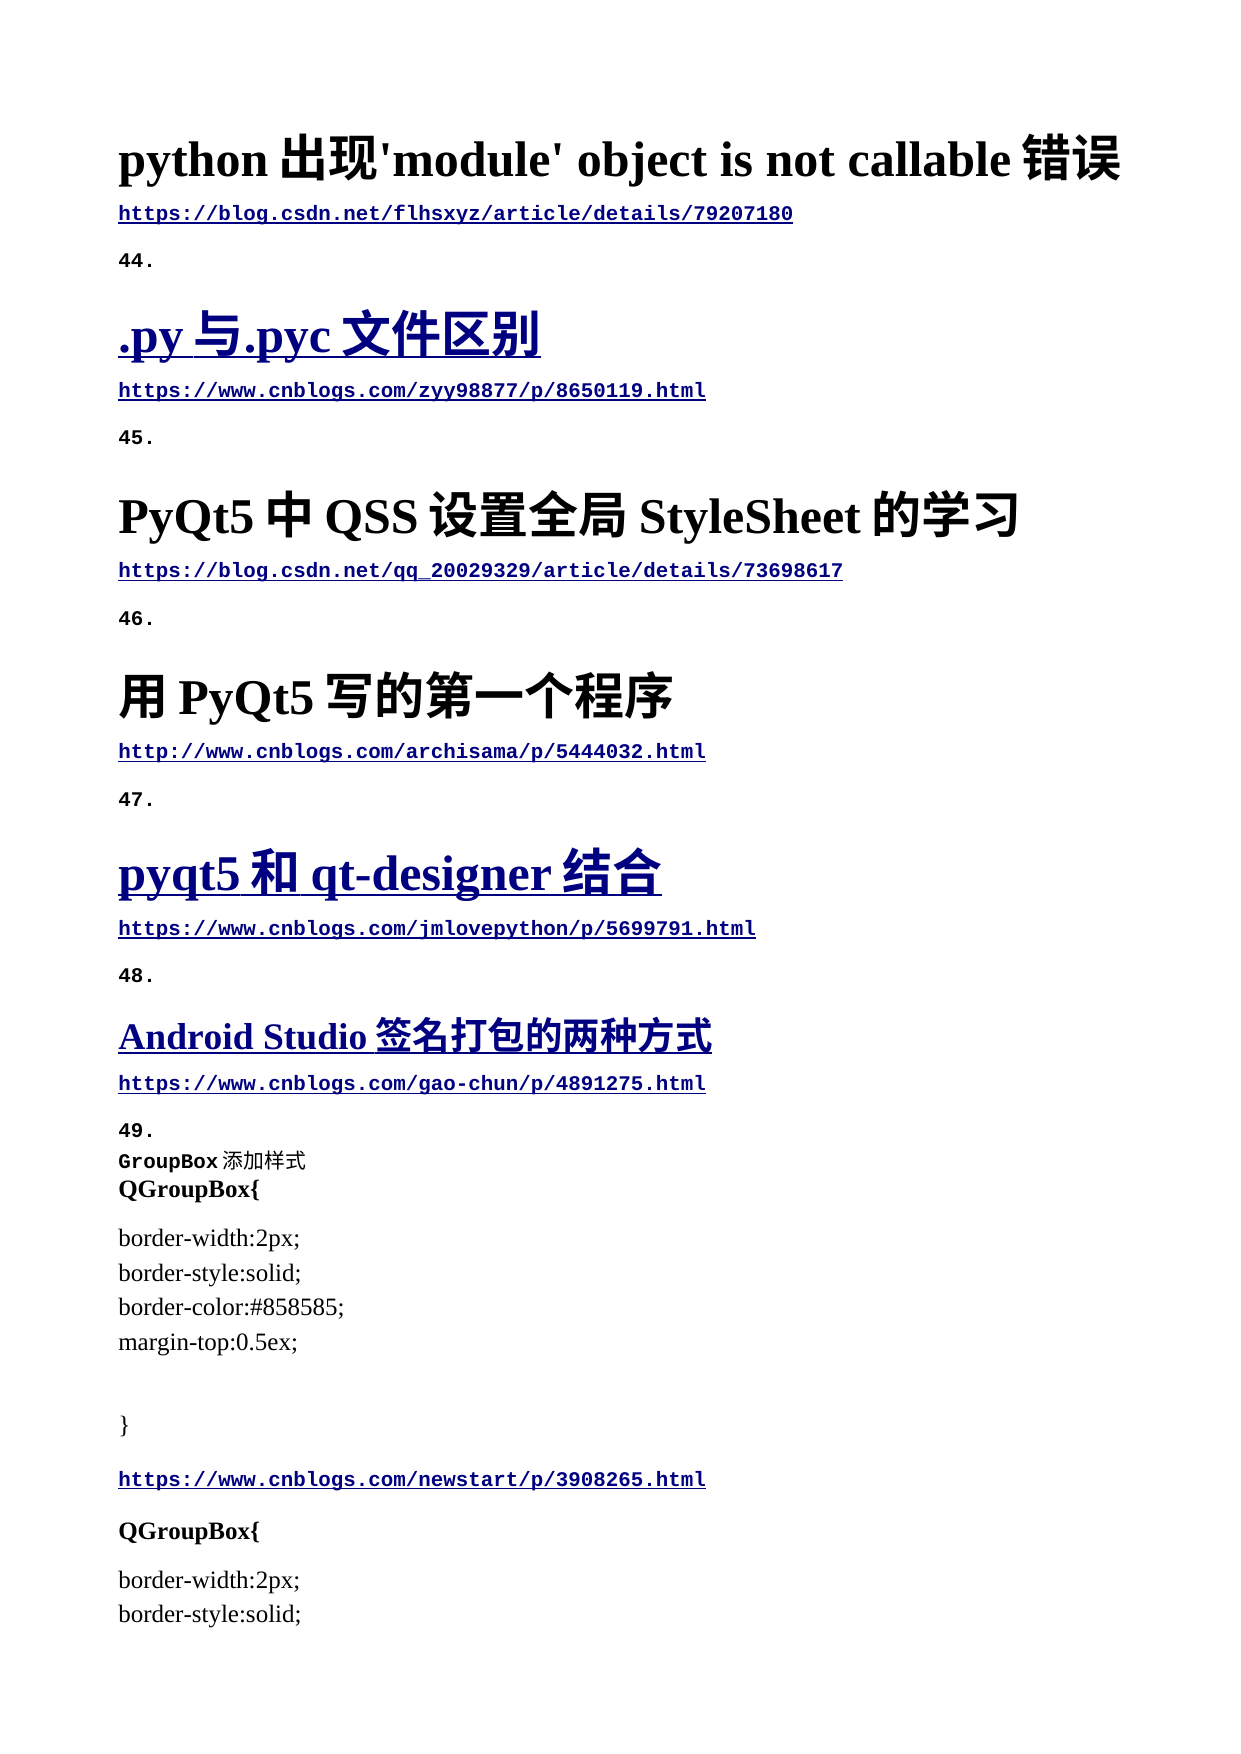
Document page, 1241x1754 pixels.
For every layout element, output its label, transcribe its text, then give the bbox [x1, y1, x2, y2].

text QGroupBox{ [118, 1174, 1122, 1203]
text http://www.cnblogs.com/archisama/p/5444032.html [118, 741, 1122, 765]
subtitle 用PyQt5写的第一个程序 [118, 656, 1122, 729]
text https://www.cnblogs.com/jmlovepython/p/5699791.html [118, 918, 1122, 941]
text 44. [118, 250, 1122, 274]
subtitle PyQt5中QSS设置全局StyleSheet的学习 [118, 476, 1122, 548]
subtitle python出现'module' object is not callable错误 [118, 118, 1122, 191]
text 45. [118, 427, 1122, 451]
subtitle pyqt5和qt-designer结合 [118, 837, 1122, 905]
text border-style:solid; [118, 1599, 1122, 1628]
subtitle Android Studio签名打包的两种方式 [118, 1009, 1122, 1061]
text 48. [118, 965, 1122, 989]
text } [118, 1411, 1122, 1439]
text GroupBox添加样式 [118, 1144, 1122, 1174]
text border-width:2px; [118, 1565, 1122, 1594]
text 46. [118, 608, 1122, 631]
text https://blog.csdn.net/flhsxyz/article/details/79207180 [118, 203, 1122, 227]
text 49. [118, 1120, 1122, 1144]
text 47. [118, 788, 1122, 812]
text border-color:#858585; [118, 1292, 1122, 1321]
text QGroupBox{ [118, 1516, 1122, 1545]
text https://www.cnblogs.com/zyy98877/p/8650119.html [118, 379, 1122, 403]
text https://blog.csdn.net/qq_20029329/article/details/73698617 [118, 560, 1122, 584]
text https://www.cnblogs.com/newstart/p/3908265.html [118, 1469, 1122, 1492]
text margin-top:0.5ex; [118, 1327, 1122, 1356]
text border-style:solid; [118, 1258, 1122, 1287]
text border-width:2px; [118, 1223, 1122, 1252]
text https://www.cnblogs.com/gao-chun/p/4891275.html [118, 1073, 1122, 1097]
subtitle .py与.pyc文件区别 [118, 299, 1122, 367]
